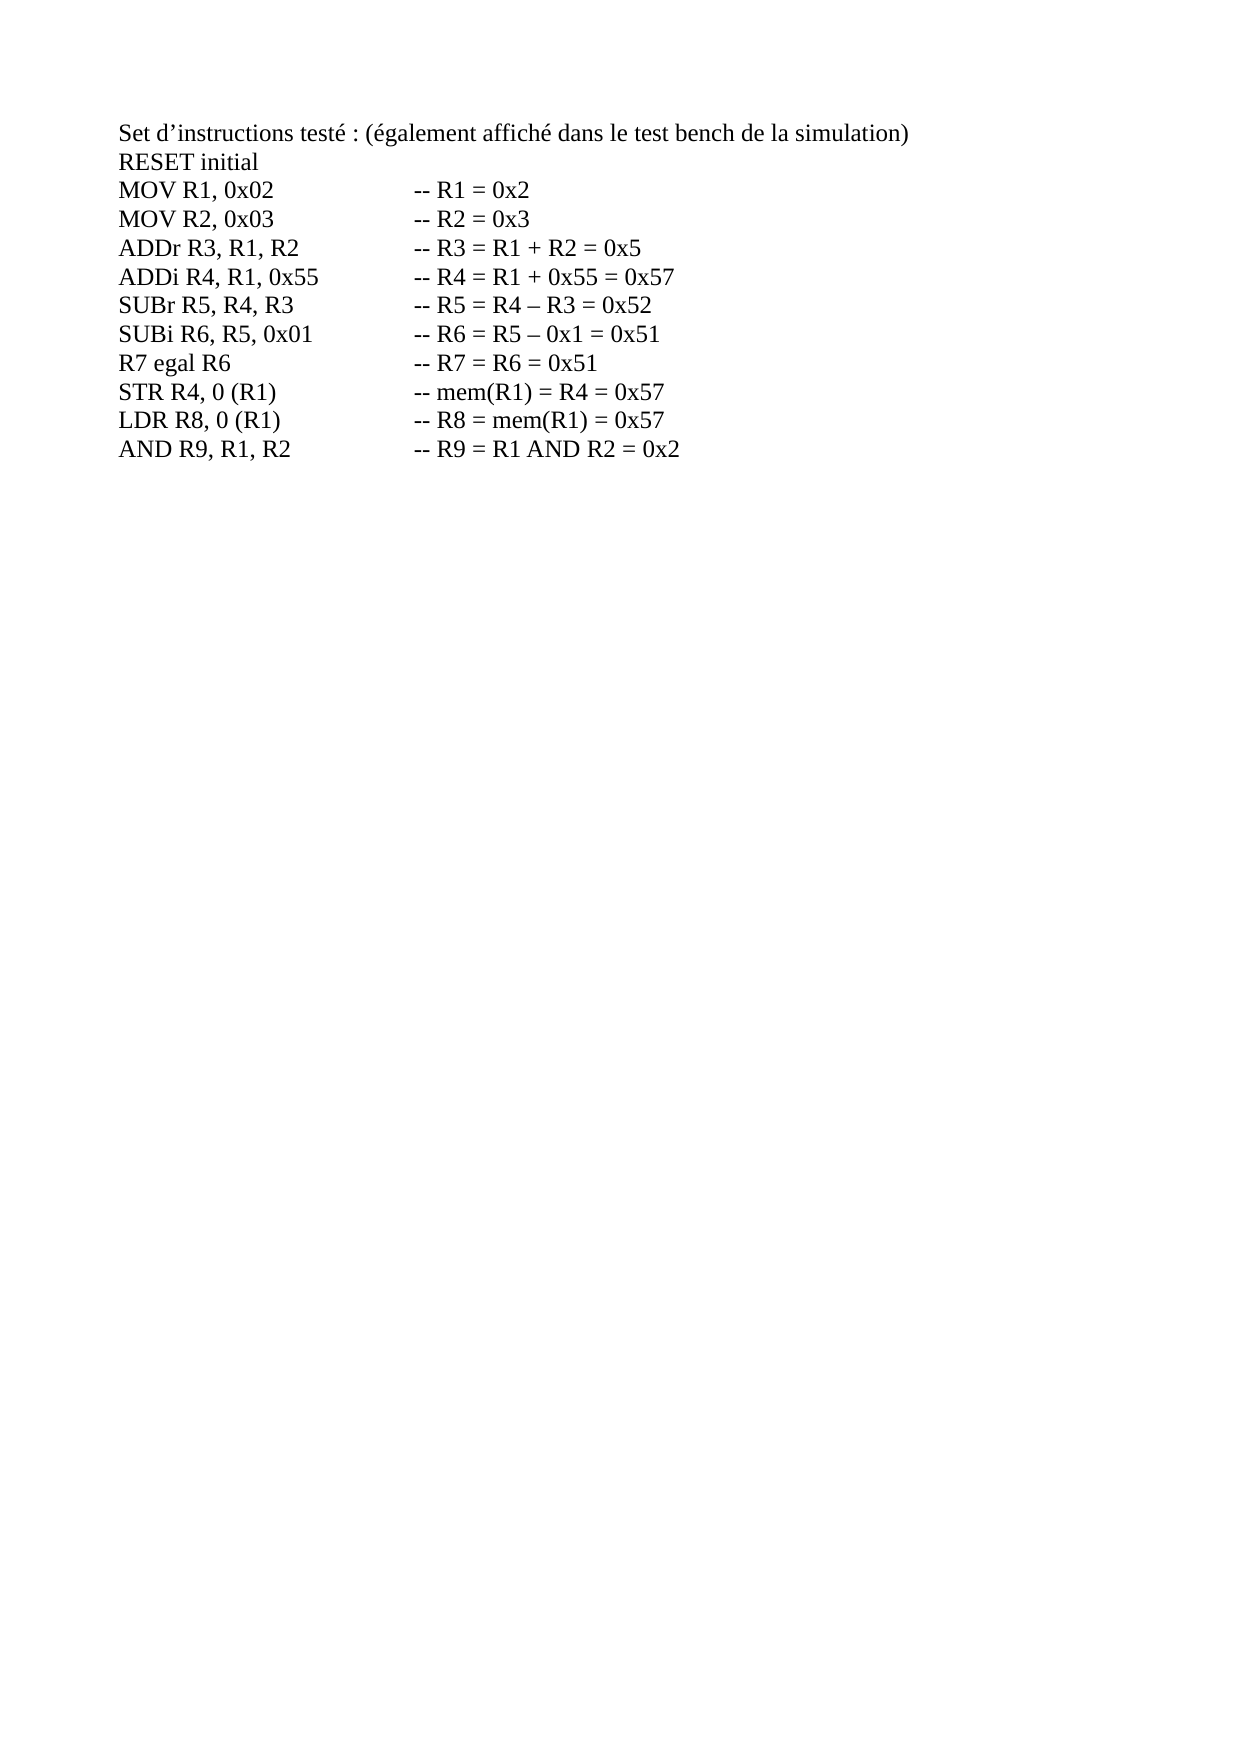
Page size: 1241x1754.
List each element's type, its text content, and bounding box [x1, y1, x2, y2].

text ADDi R4, R1, 0x55 -- R4 = R1 + 0x55 = 0x57 [118, 262, 1122, 291]
text MOV R2, 0x03 -- R2 = 0x3 [118, 204, 1122, 233]
text Set d’instructions testé : (également affiché dans le test bench de la simulation) [118, 118, 1122, 147]
text AND R9, R1, R2 -- R9 = R1 AND R2 = 0x2 [118, 434, 1122, 463]
text R7 egal R6 -- R7 = R6 = 0x51 [118, 348, 1122, 377]
text STR R4, 0 (R1) -- mem(R1) = R4 = 0x57 [118, 377, 1122, 406]
text RESET initial [118, 147, 1122, 176]
text MOV R1, 0x02 -- R1 = 0x2 [118, 176, 1122, 204]
text SUBi R6, R5, 0x01 -- R6 = R5 – 0x1 = 0x51 [118, 319, 1122, 348]
text ADDr R3, R1, R2 -- R3 = R1 + R2 = 0x5 [118, 233, 1122, 262]
text LDR R8, 0 (R1) -- R8 = mem(R1) = 0x57 [118, 406, 1122, 434]
text SUBr R5, R4, R3 -- R5 = R4 – R3 = 0x52 [118, 291, 1122, 319]
